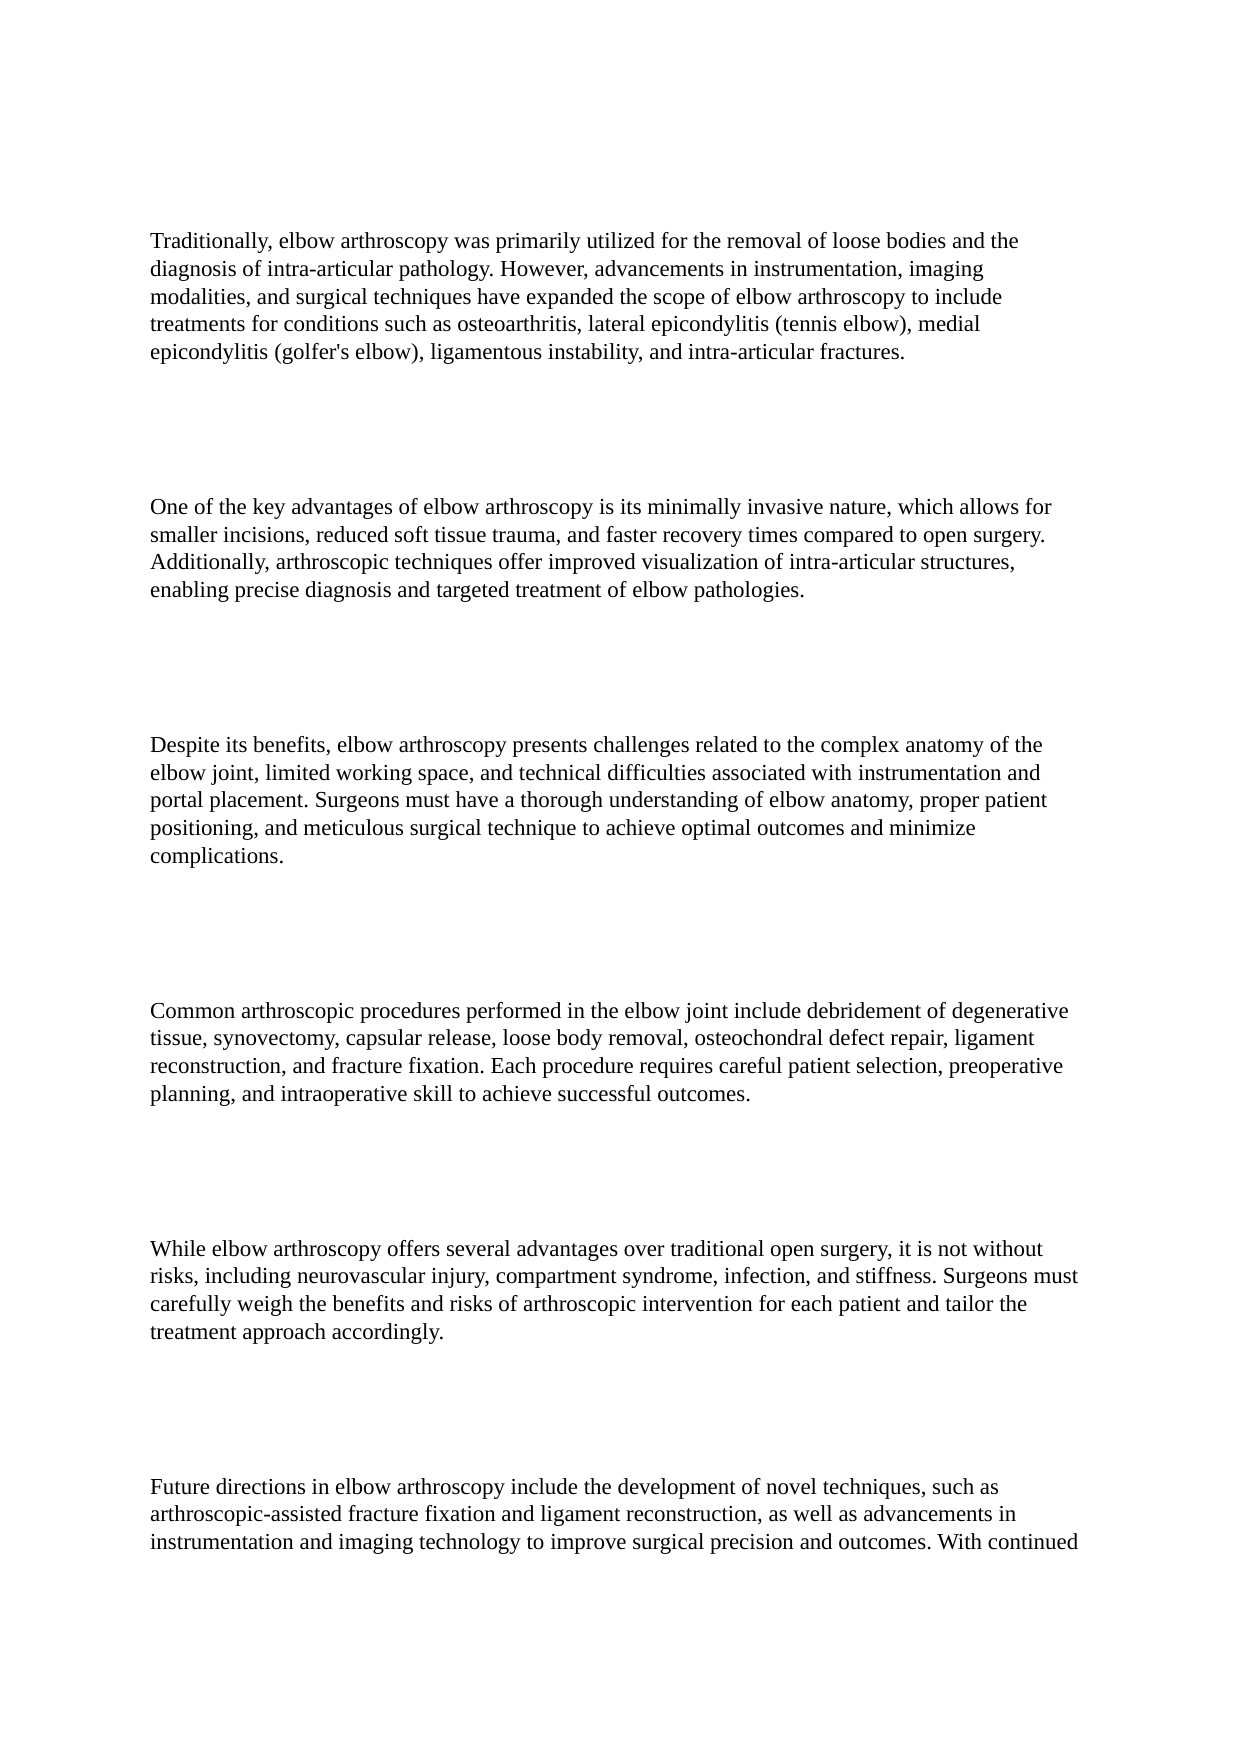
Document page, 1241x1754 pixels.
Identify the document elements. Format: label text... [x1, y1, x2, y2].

text Despite its benefits, elbow arthroscopy presents challenges related to the complex anatomy of the elbow joint, limited working space, and technical difficulties associated with instrumentation and portal placement. Surgeons must have a thorough understanding of elbow anatomy, proper patient positioning, and meticulous surgical technique to achieve optimal outcomes and minimize complications. [150, 731, 1090, 868]
text One of the key advantages of elbow arthroscopy is its minimally invasive nature, which allows for smaller incisions, reduced soft tissue trauma, and faster recovery times compared to open surgery. Additionally, arthroscopic techniques offer improved visualization of intra-articular structures, enabling precise diagnosis and targeted treatment of elbow pathologies. [150, 493, 1090, 602]
text Traditionally, elbow arthroscopy was primarily utilized for the removal of loose bodies and the diagnosis of intra-articular pathology. However, advancements in instrumentation, imaging modalities, and surgical techniques have expanded the scope of elbow arthroscopy to include treatments for conditions such as osteoarthritis, lateral epicondylitis (tennis elbow), medial epicondylitis (golfer's elbow), ligamentous instability, and intra-articular fractures. [150, 228, 1090, 364]
text While elbow arthroscopy offers several advantages over traditional open surgery, it is not without risks, including neurovascular injury, compartment syndrome, infection, and stiffness. Surgeons must carefully weigh the benefits and risks of arthroscopic intervention for each patient and tailor the treatment approach accordingly. [150, 1235, 1090, 1344]
text Future directions in elbow arthroscopy include the development of novel techniques, such as arthroscopic-assisted fracture fixation and ligament reconstruction, as well as advancements in instrumentation and imaging technology to improve surgical precision and outcomes. With continued [150, 1473, 1090, 1554]
text Common arthroscopic procedures performed in the elbow joint include debridement of degenerative tissue, synovectomy, capsular release, loose body removal, osteochondral defect repair, ligament reconstruction, and fracture fixation. Each procedure requires careful patient selection, preoperative planning, and intraoperative skill to achieve successful outcomes. [150, 997, 1090, 1106]
